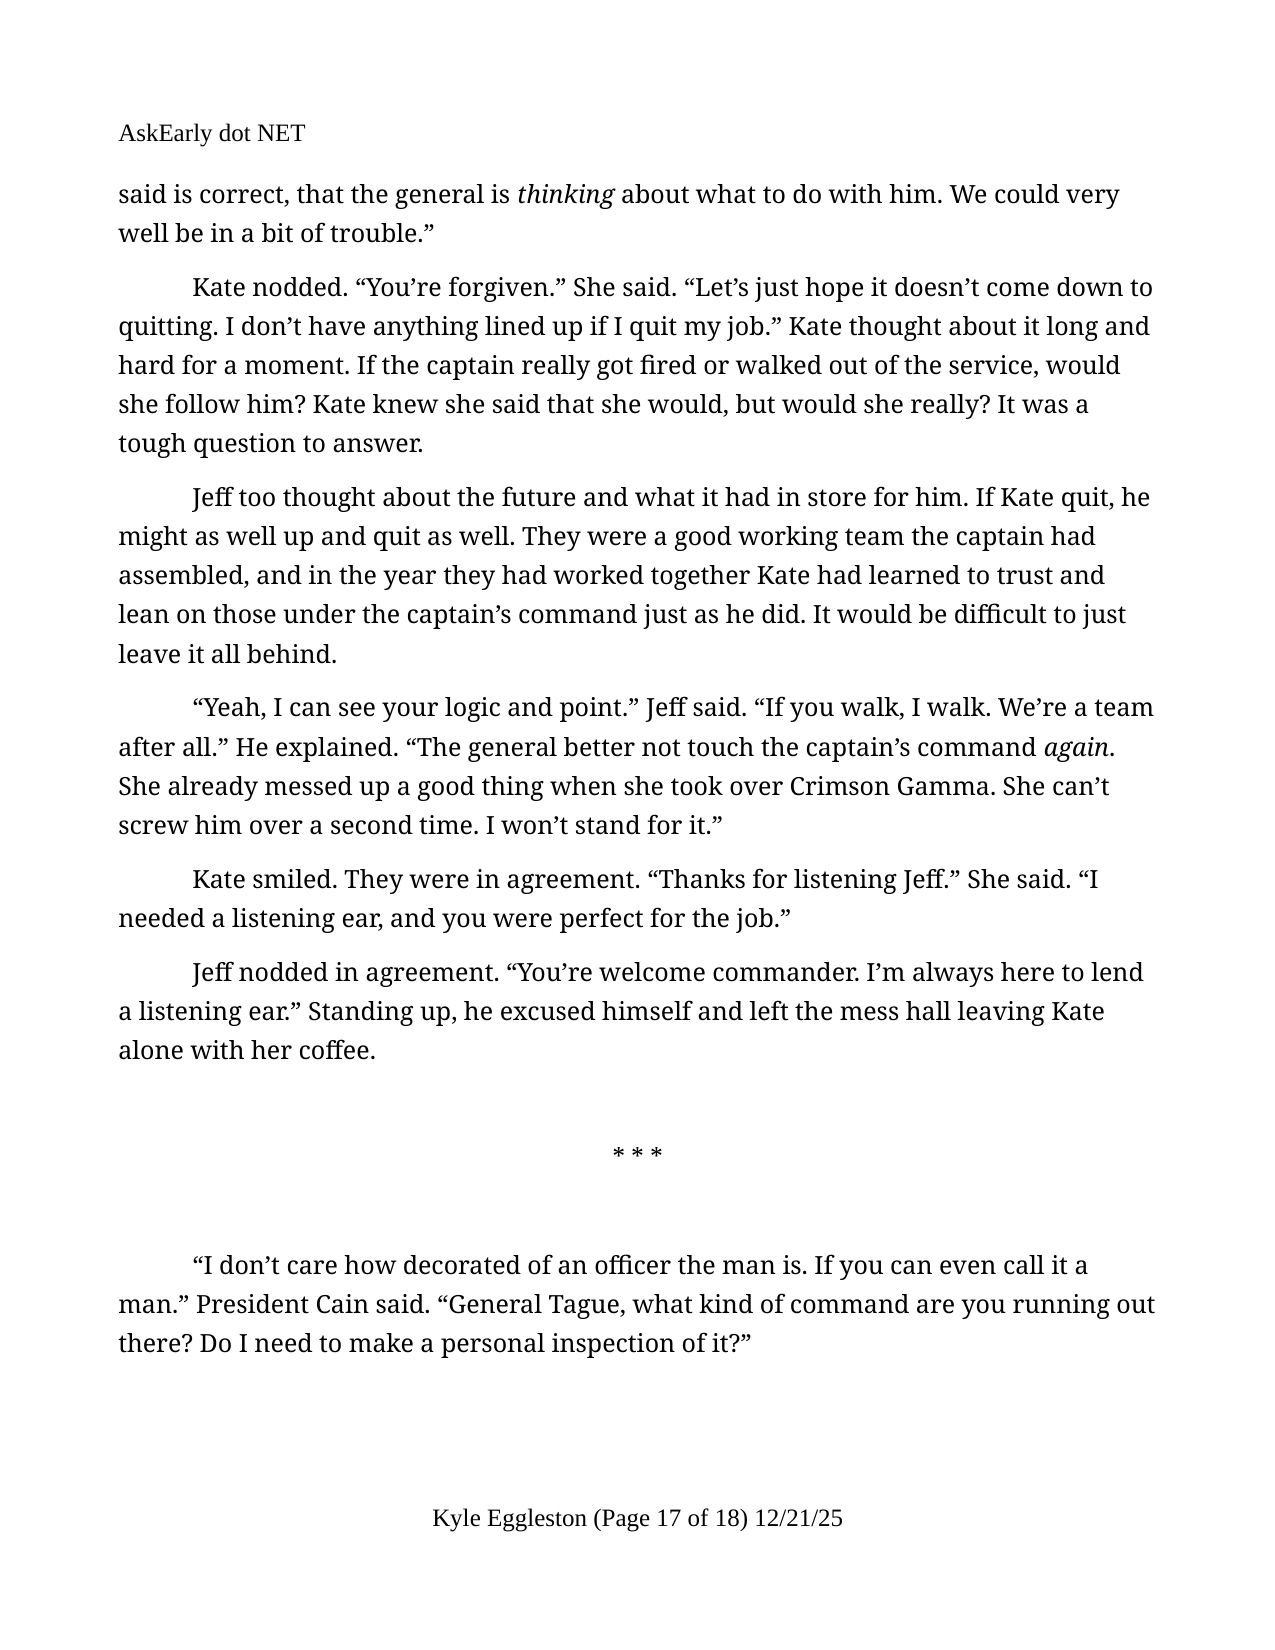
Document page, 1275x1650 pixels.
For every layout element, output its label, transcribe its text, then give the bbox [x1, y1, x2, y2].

text Kate nodded. “You’re forgiven.” She said. “Let’s just hope it doesn’t come down to quitting. I don’t have anything lined up if I quit my job.” Kate thought about it long and hard for a moment. If the captain really got fired or walked out of the service, would she follow him? Kate knew she said that she would, but would she really? It was a tough question to answer. [118, 269, 1157, 460]
text Jeff nodded in agreement. “You’re welcome commander. I’m always here to lend a listening ear.” Standing up, he excused himself and left the mess hall leaving Kate alone with her coffee. [118, 954, 1157, 1067]
text “I don’t care how decorated of an officer the man is. If you can even call it a man.” President Cain said. “General Tague, what kind of command are you running out there? Do I need to make a personal inspection of it?” [118, 1248, 1157, 1360]
text Kate smiled. They were in agreement. “Thanks for listening Jeff.” She said. “I needed a listening ear, and you were perfect for the job.” [118, 861, 1157, 934]
text Jeff too thought about the future and what it had in store for him. If Kate quit, he might as well up and quit as well. They were a good working team the captain had assembled, and in the year they had worked together Kate had learned to trust and lean on those under the captain’s command just as he did. It would be difficult to just leave it all behind. [118, 480, 1157, 670]
text said is correct, that the general is thinking about what to do with him. We could very well be in a bit of trouble.” [118, 176, 1157, 249]
text “Yeah, I can see your logic and point.” Jeff said. “If you walk, I walk. We’re a team after all.” He explained. “The general better not touch the captain’s command again. She already messed up a good thing when she took over Crimson Gamma. She can’t screw him over a second time. I won’t stand for it.” [118, 690, 1157, 842]
text * * * [118, 1140, 1157, 1174]
